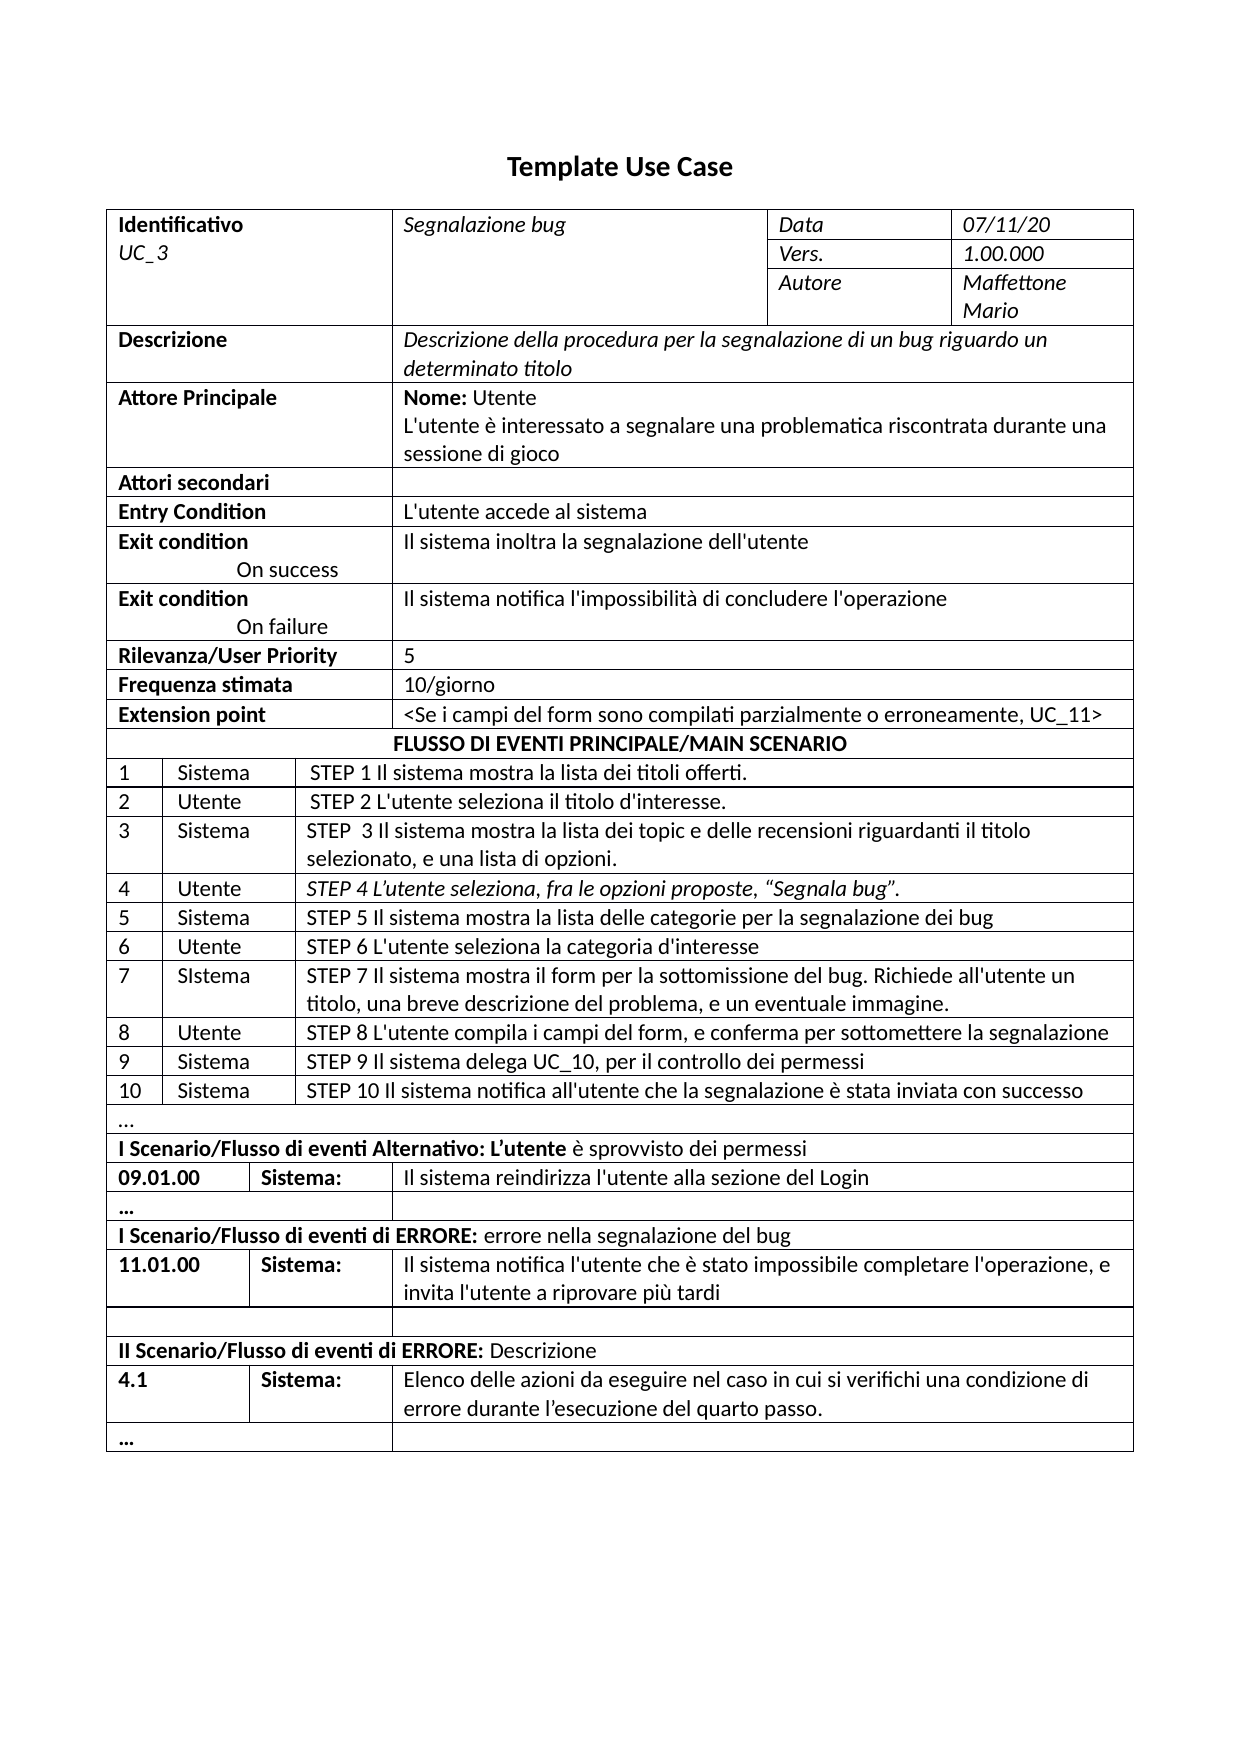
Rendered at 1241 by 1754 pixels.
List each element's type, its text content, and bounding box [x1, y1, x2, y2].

table_cell Sistema [163, 1076, 295, 1104]
table_cell 4.1 [107, 1366, 249, 1422]
table_cell 10 [107, 1076, 162, 1104]
table_cell 8 [107, 1018, 162, 1046]
table_cell Nome: Utente L'utente è interessato a segnalare una problematica riscontrata durante una sessione di gioco [393, 383, 1133, 467]
table_cell 4 [107, 874, 162, 902]
table_cell Utente [163, 874, 295, 902]
table_cell 09.01.00 [107, 1163, 249, 1191]
table_header 07/11/20 [952, 210, 1133, 238]
table_cell [393, 1192, 1133, 1220]
table_cell Sistema: [250, 1366, 392, 1422]
table_cell 3 [107, 817, 162, 873]
table_cell Utente [163, 1018, 295, 1046]
table_cell Attori secondari [107, 468, 392, 496]
table_cell 1.00.000 [952, 240, 1133, 267]
table_cell Extension point [107, 700, 392, 728]
table_cell STEP 3 Il sistema mostra la lista dei topic e delle recensioni riguardanti il titolo selezionato, e una lista di opzioni. [296, 817, 1133, 873]
table_cell 7 [107, 961, 162, 1017]
table_cell Autore [768, 269, 951, 324]
table_cell Il sistema reindirizza l'utente alla sezione del Login [393, 1163, 1133, 1191]
table_cell STEP 7 Il sistema mostra il form per la sottomissione del bug. Richiede all'utente un titolo, una breve descrizione del problema, e un eventuale immagine. [296, 961, 1133, 1017]
table_cell SIstema [163, 961, 295, 1017]
table_cell 5 [393, 641, 1133, 669]
table_cell Attore Principale [107, 383, 392, 467]
table_cell [393, 468, 1133, 496]
table_header Data [768, 210, 951, 238]
table_cell Sistema [163, 759, 295, 786]
table_cell Descrizione [107, 326, 392, 382]
table_cell [107, 1308, 392, 1336]
table_cell Rilevanza/User Priority [107, 641, 392, 669]
table_cell Exit condition On success [107, 527, 392, 583]
table_cell Sistema: [250, 1163, 392, 1191]
table_cell Descrizione della procedura per la segnalazione di un bug riguardo un determinato titolo [393, 326, 1133, 382]
table_cell Entry Condition [107, 497, 392, 526]
table_cell Exit condition On failure [107, 584, 392, 640]
table_cell 5 [107, 903, 162, 931]
table_cell STEP 4 L’utente seleziona, fra le opzioni proposte, “Segnala bug”. [296, 874, 1133, 902]
table_cell … [107, 1105, 1133, 1133]
table_cell L'utente accede al sistema [393, 497, 1133, 526]
table_cell 1 [107, 759, 162, 786]
table_cell 9 [107, 1047, 162, 1075]
table_cell STEP 5 Il sistema mostra la lista delle categorie per la segnalazione dei bug [296, 903, 1133, 931]
table_cell … [107, 1192, 392, 1220]
table_cell Sistema [163, 1047, 295, 1075]
table_cell STEP 2 L'utente seleziona il titolo d'interesse. [296, 788, 1133, 816]
table_cell 6 [107, 932, 162, 960]
table_cell I Scenario/Flusso di eventi Alternativo: L’utente è sprovvisto dei permessi [107, 1134, 1133, 1162]
table_cell 10/giorno [393, 670, 1133, 699]
table_header Identificativo UC_3 [107, 210, 392, 324]
table_cell … [107, 1423, 392, 1451]
table_cell STEP 6 L'utente seleziona la categoria d'interesse [296, 932, 1133, 960]
table_cell Sistema [163, 903, 295, 931]
table_cell Maffettone Mario [952, 269, 1133, 324]
table_cell [393, 1308, 1133, 1336]
table_cell Sistema [163, 817, 295, 873]
text Template Use Case [118, 148, 1122, 183]
table_cell STEP 8 L'utente compila i campi del form, e conferma per sottomettere la segnalazione [296, 1018, 1133, 1046]
table_cell STEP 10 Il sistema notifica all'utente che la segnalazione è stata inviata con successo [296, 1076, 1133, 1104]
table_cell Utente [163, 932, 295, 960]
table_header Segnalazione bug [393, 210, 767, 324]
table_cell STEP 9 Il sistema delega UC_10, per il controllo dei permessi [296, 1047, 1133, 1075]
table_cell Sistema: [250, 1250, 392, 1306]
table_cell Il sistema notifica l'utente che è stato impossibile completare l'operazione, e invita l'utente a riprovare più tardi [393, 1250, 1133, 1306]
table_cell II Scenario/Flusso di eventi di ERRORE: Descrizione [107, 1337, 1133, 1364]
table_cell Frequenza stimata [107, 670, 392, 699]
table_cell 2 [107, 788, 162, 816]
table_cell Il sistema inoltra la segnalazione dell'utente [393, 527, 1133, 583]
table_cell Flusso di Eventi Principale/Main Scenario [107, 729, 1133, 757]
table_cell [393, 1423, 1133, 1451]
table_cell Vers. [768, 240, 951, 267]
table_cell Utente [163, 788, 295, 816]
table_cell Elenco delle azioni da eseguire nel caso in cui si verifichi una condizione di errore durante l’esecuzione del quarto passo. [393, 1366, 1133, 1422]
table_cell 11.01.00 [107, 1250, 249, 1306]
table_cell <Se i campi del form sono compilati parzialmente o erroneamente, UC_11> [393, 700, 1133, 728]
table_cell Il sistema notifica l'impossibilità di concludere l'operazione [393, 584, 1133, 640]
table_cell I Scenario/Flusso di eventi di ERRORE: errore nella segnalazione del bug [107, 1221, 1133, 1249]
table_cell STEP 1 Il sistema mostra la lista dei titoli offerti. [296, 759, 1133, 786]
